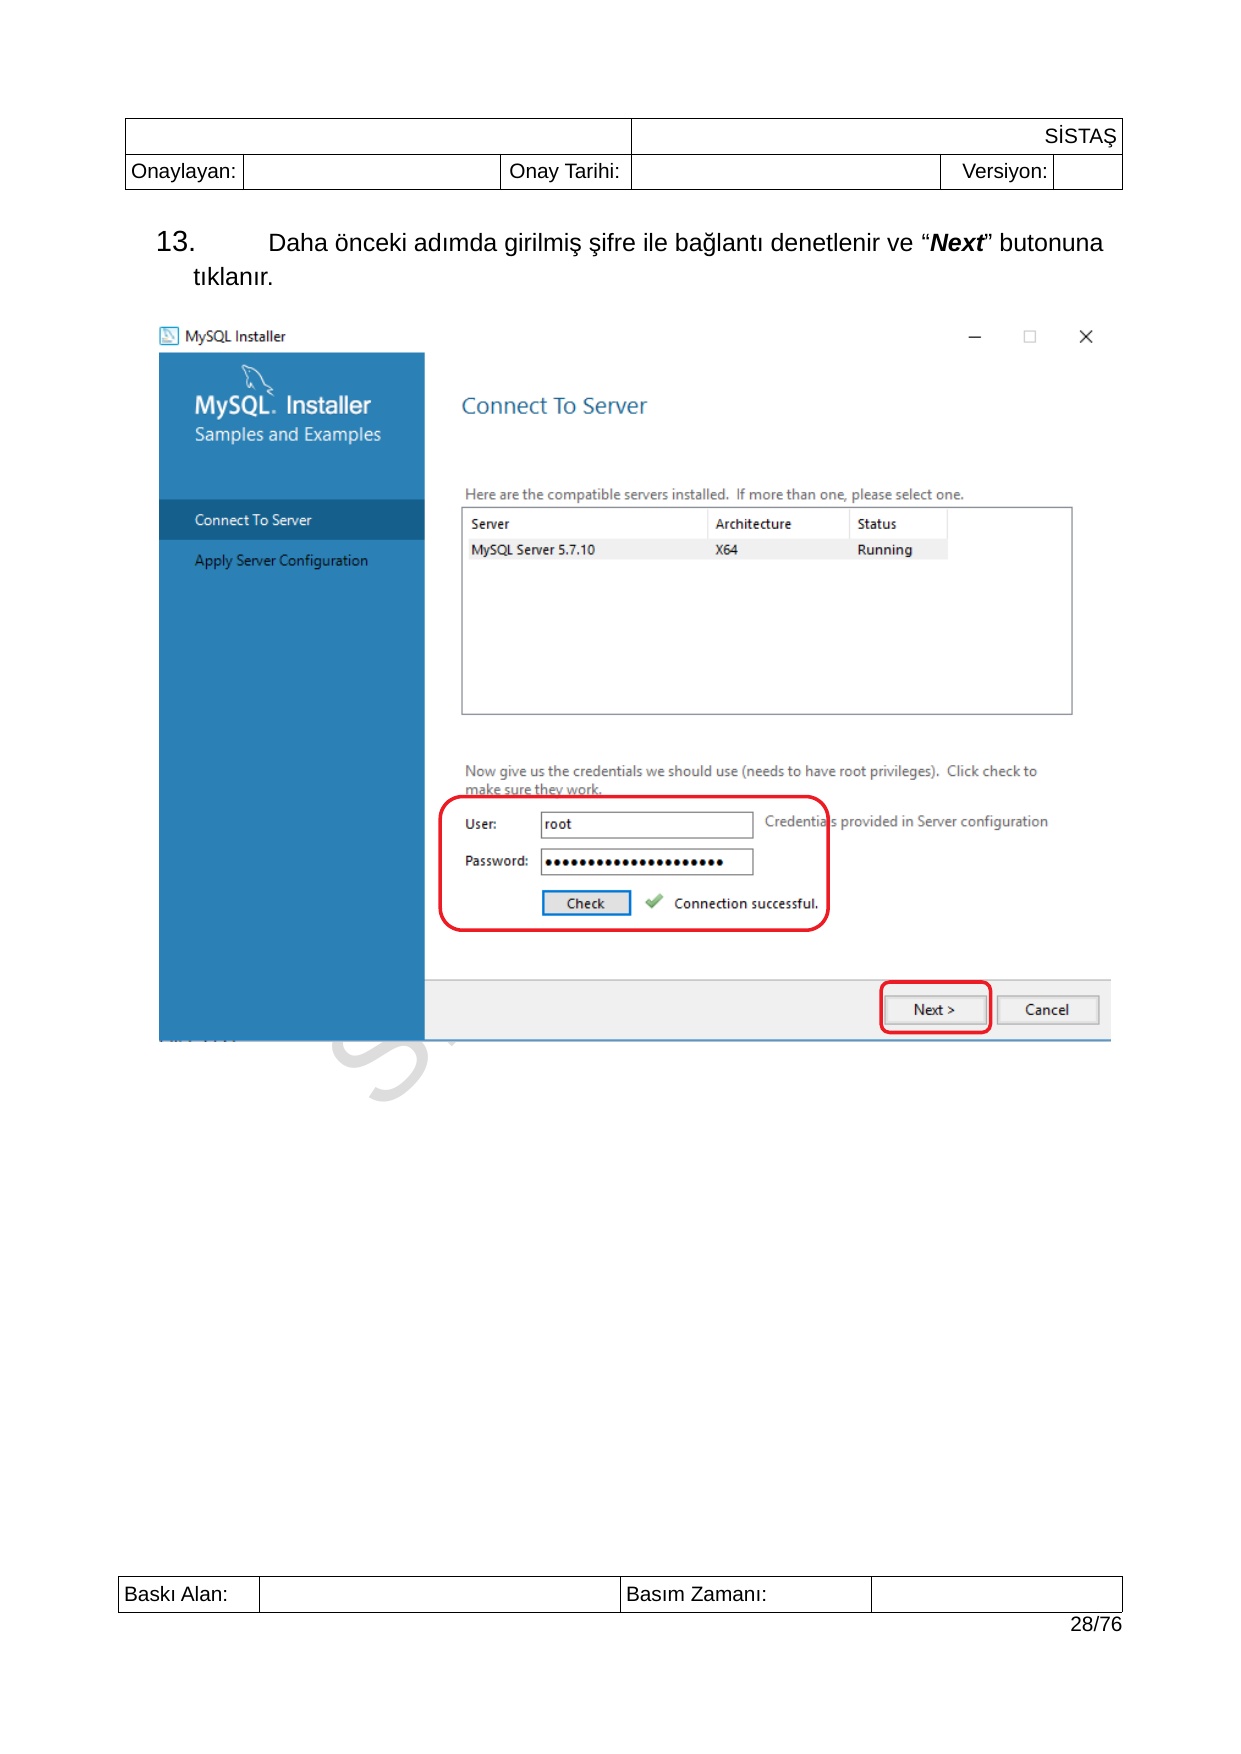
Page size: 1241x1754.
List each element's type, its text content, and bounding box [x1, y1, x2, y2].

list Daha önceki adımda girilmiş şifre ile bağlantı denetlenir ve “Next” butonuna tıklanır. [156, 224, 1122, 291]
picture [159, 322, 1111, 1042]
